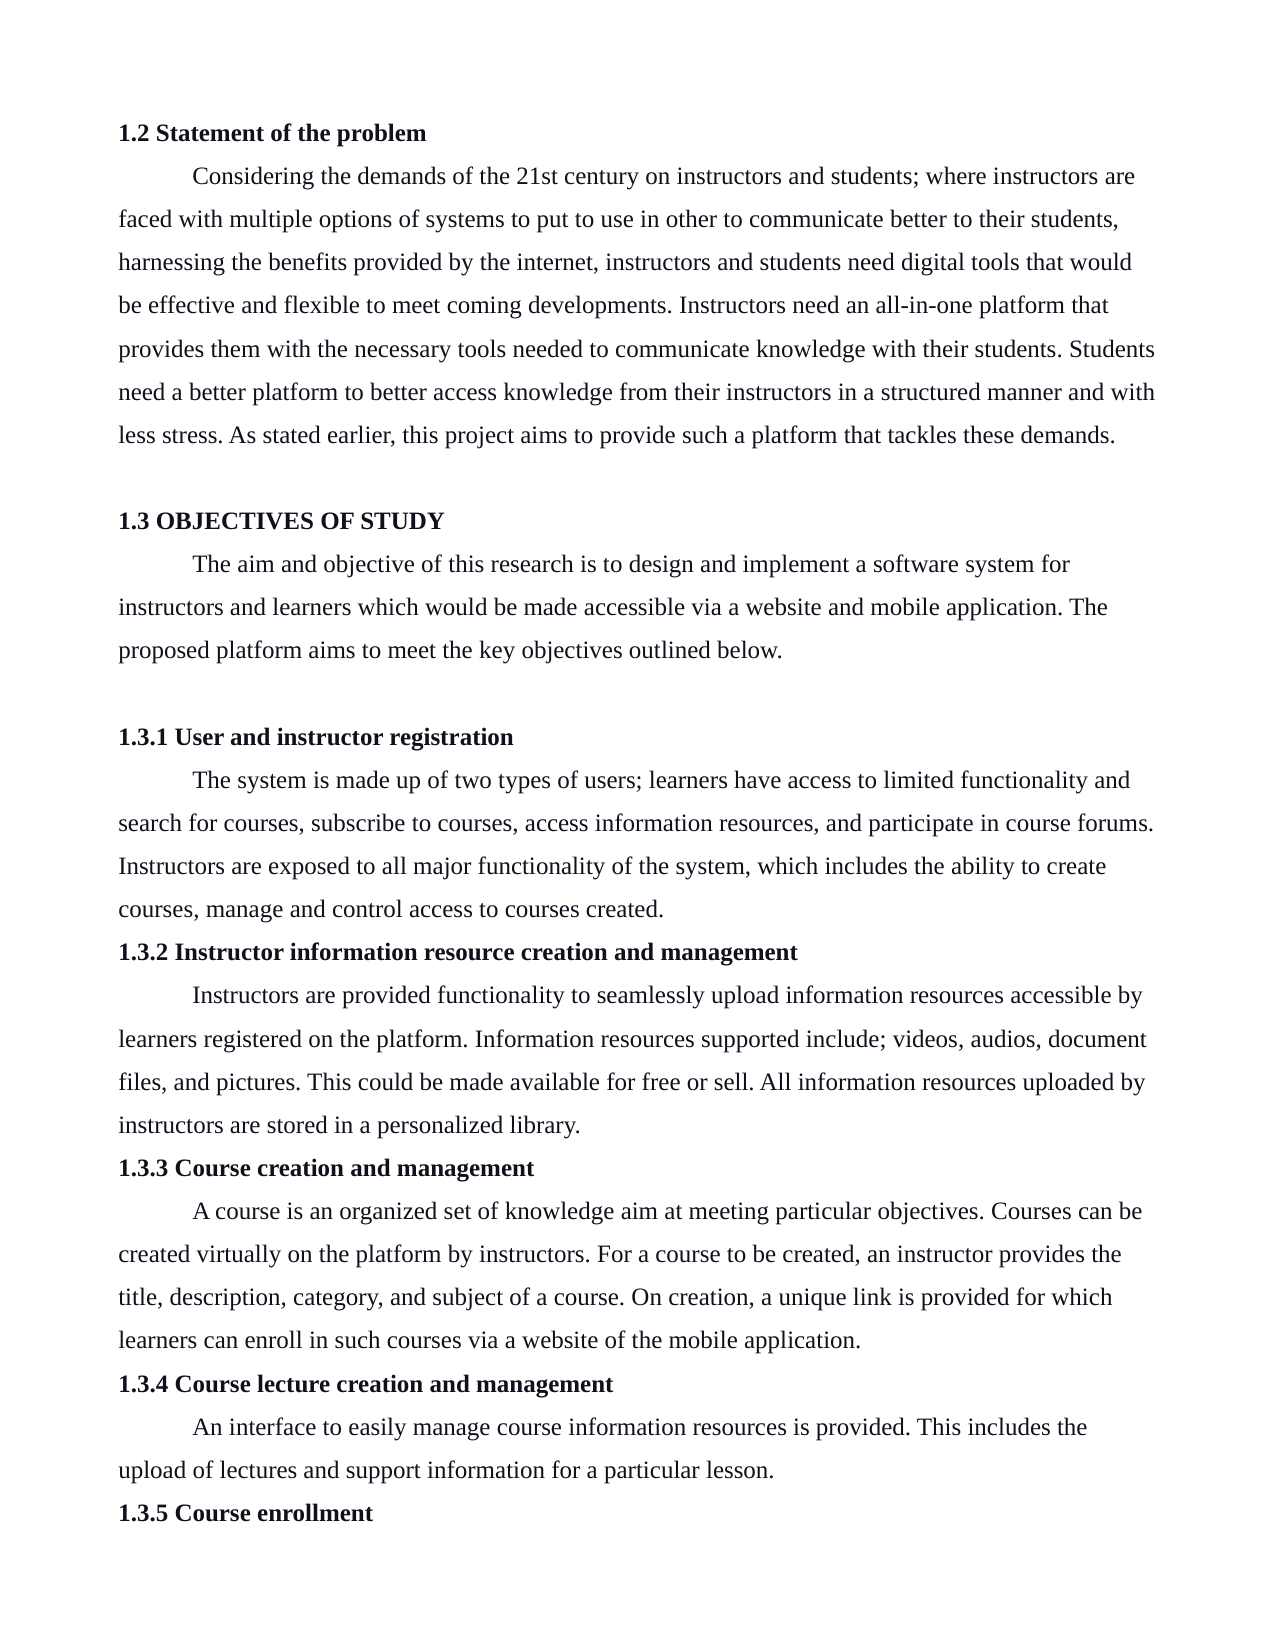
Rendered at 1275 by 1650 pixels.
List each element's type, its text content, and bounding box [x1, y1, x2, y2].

text Instructors are provided functionality to seamlessly upload information resources accessible by learners registered on the platform. Information resources supported include; videos, audios, document files, and pictures. This could be made available for free or sell. All information resources uploaded by instructors are stored in a personalized library. [118, 981, 1157, 1139]
text 1.3 OBJECTIVES OF STUDY [118, 506, 1157, 535]
text An interface to easily manage course information resources is provided. This includes the upload of lectures and support information for a particular lesson. [118, 1412, 1157, 1484]
text The system is made up of two types of users; learners have access to limited functionality and search for courses, subscribe to courses, access information resources, and participate in course forums. Instructors are exposed to all major functionality of the system, which includes the ability to create courses, manage and control access to courses created. [118, 765, 1157, 923]
text 1.3.1 User and instructor registration [118, 722, 1157, 751]
text 1.3.5 Course enrollment [118, 1498, 1157, 1527]
text 1.3.3 Course creation and management [118, 1153, 1157, 1182]
text 1.3.4 Course lecture creation and management [118, 1369, 1157, 1397]
text 1.3.2 Instructor information resource creation and management [118, 937, 1157, 966]
text The aim and objective of this research is to design and implement a software system for instructors and learners which would be made accessible via a website and mobile application. The proposed platform aims to meet the key objectives outlined below. [118, 549, 1157, 664]
text Considering the demands of the 21st century on instructors and students; where instructors are faced with multiple options of systems to put to use in other to communicate better to their students, harnessing the benefits provided by the internet, instructors and students need digital tools that would be effective and flexible to meet coming developments. Instructors need an all-in-one platform that provides them with the necessary tools needed to communicate knowledge with their students. Students need a better platform to better access knowledge from their instructors in a structured manner and with less stress. As stated earlier, this project aims to provide such a platform that tackles these demands. [118, 161, 1157, 449]
text 1.2 Statement of the problem [118, 118, 1157, 147]
text A course is an organized set of knowledge aim at meeting particular objectives. Courses can be created virtually on the platform by instructors. For a course to be created, an instructor provides the title, description, category, and subject of a course. On creation, a unique link is provided for which learners can enroll in such courses via a website of the mobile application. [118, 1196, 1157, 1354]
